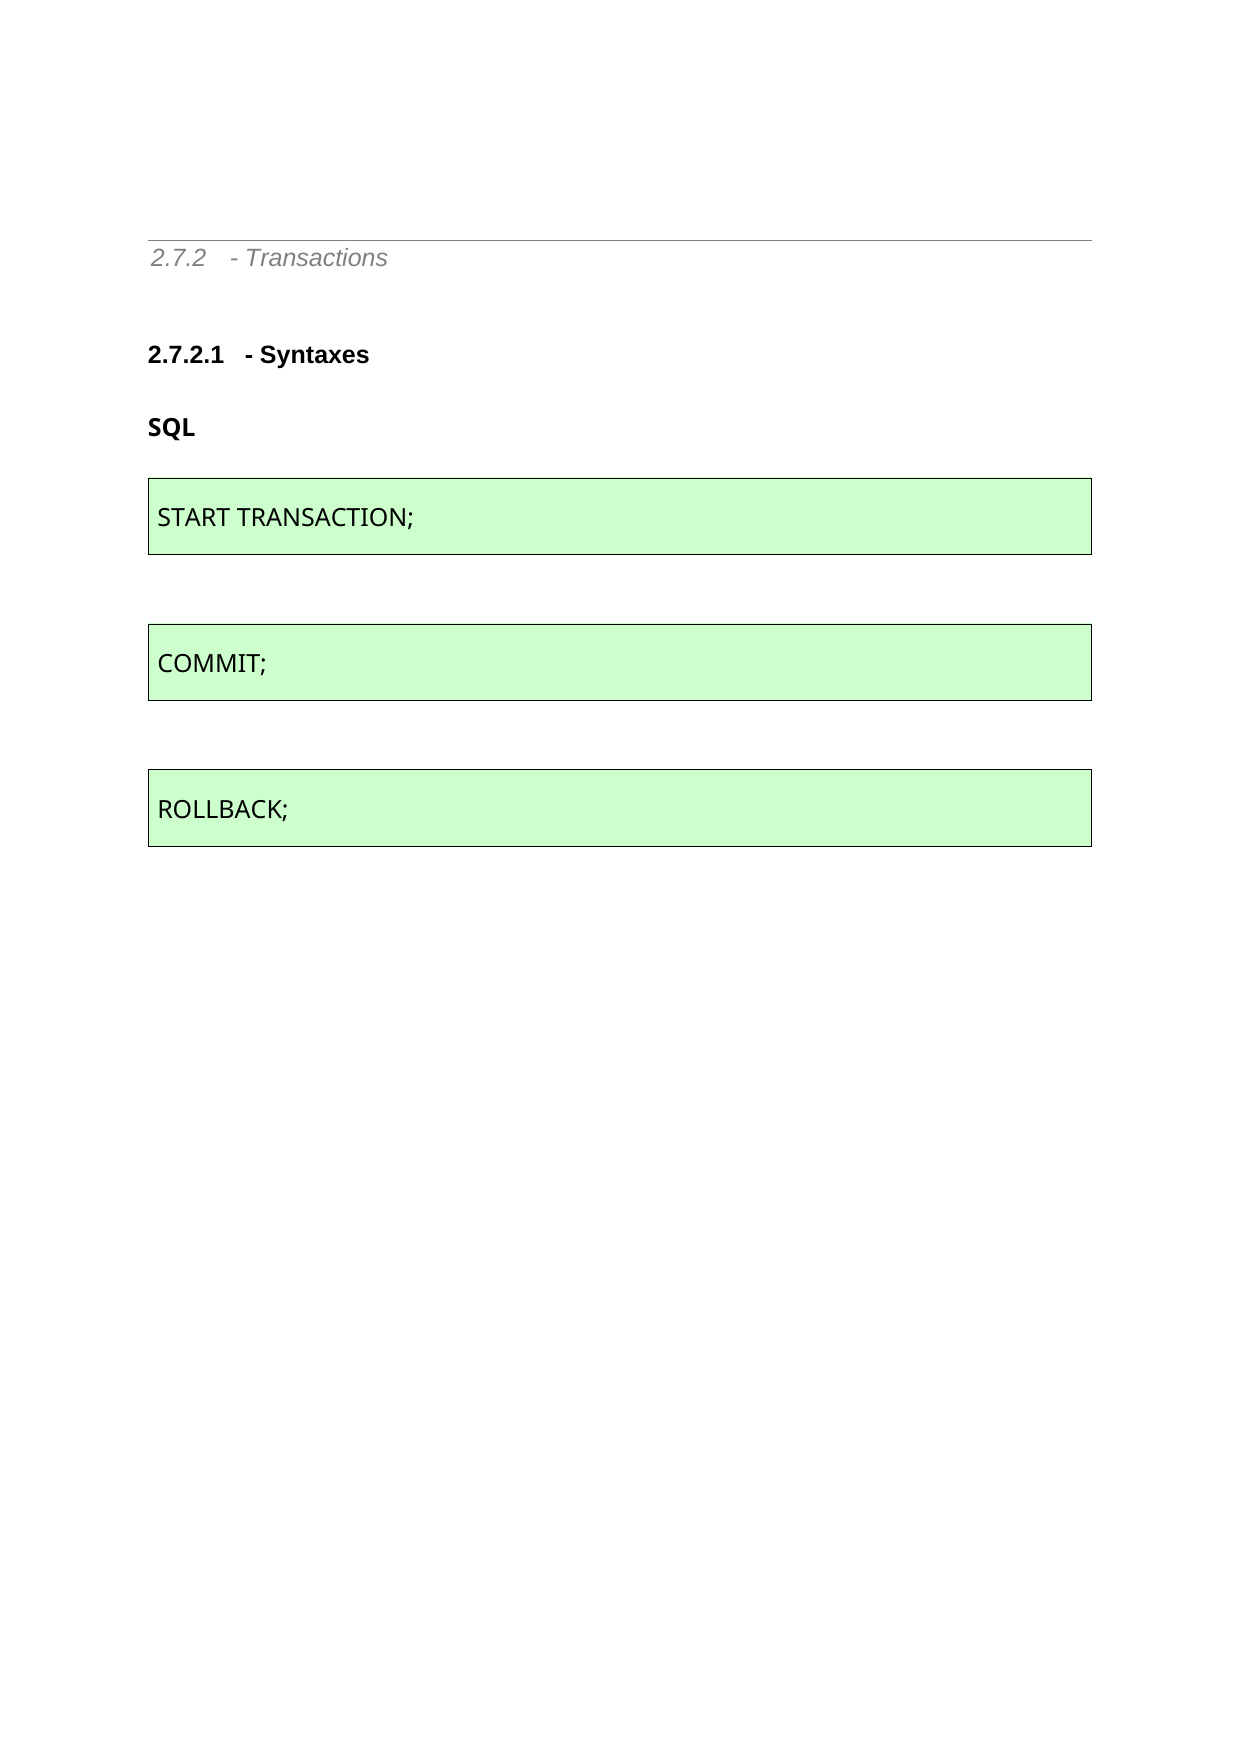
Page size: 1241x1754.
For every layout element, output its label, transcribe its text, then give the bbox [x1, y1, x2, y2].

text COMMIT; [149, 625, 1091, 700]
text ROLLBACK; [149, 770, 1091, 846]
subtitle - Syntaxes [148, 340, 1092, 369]
text SQL [148, 409, 1092, 443]
text START TRANSACTION; [149, 479, 1091, 554]
subtitle - Transactions [148, 241, 1092, 275]
